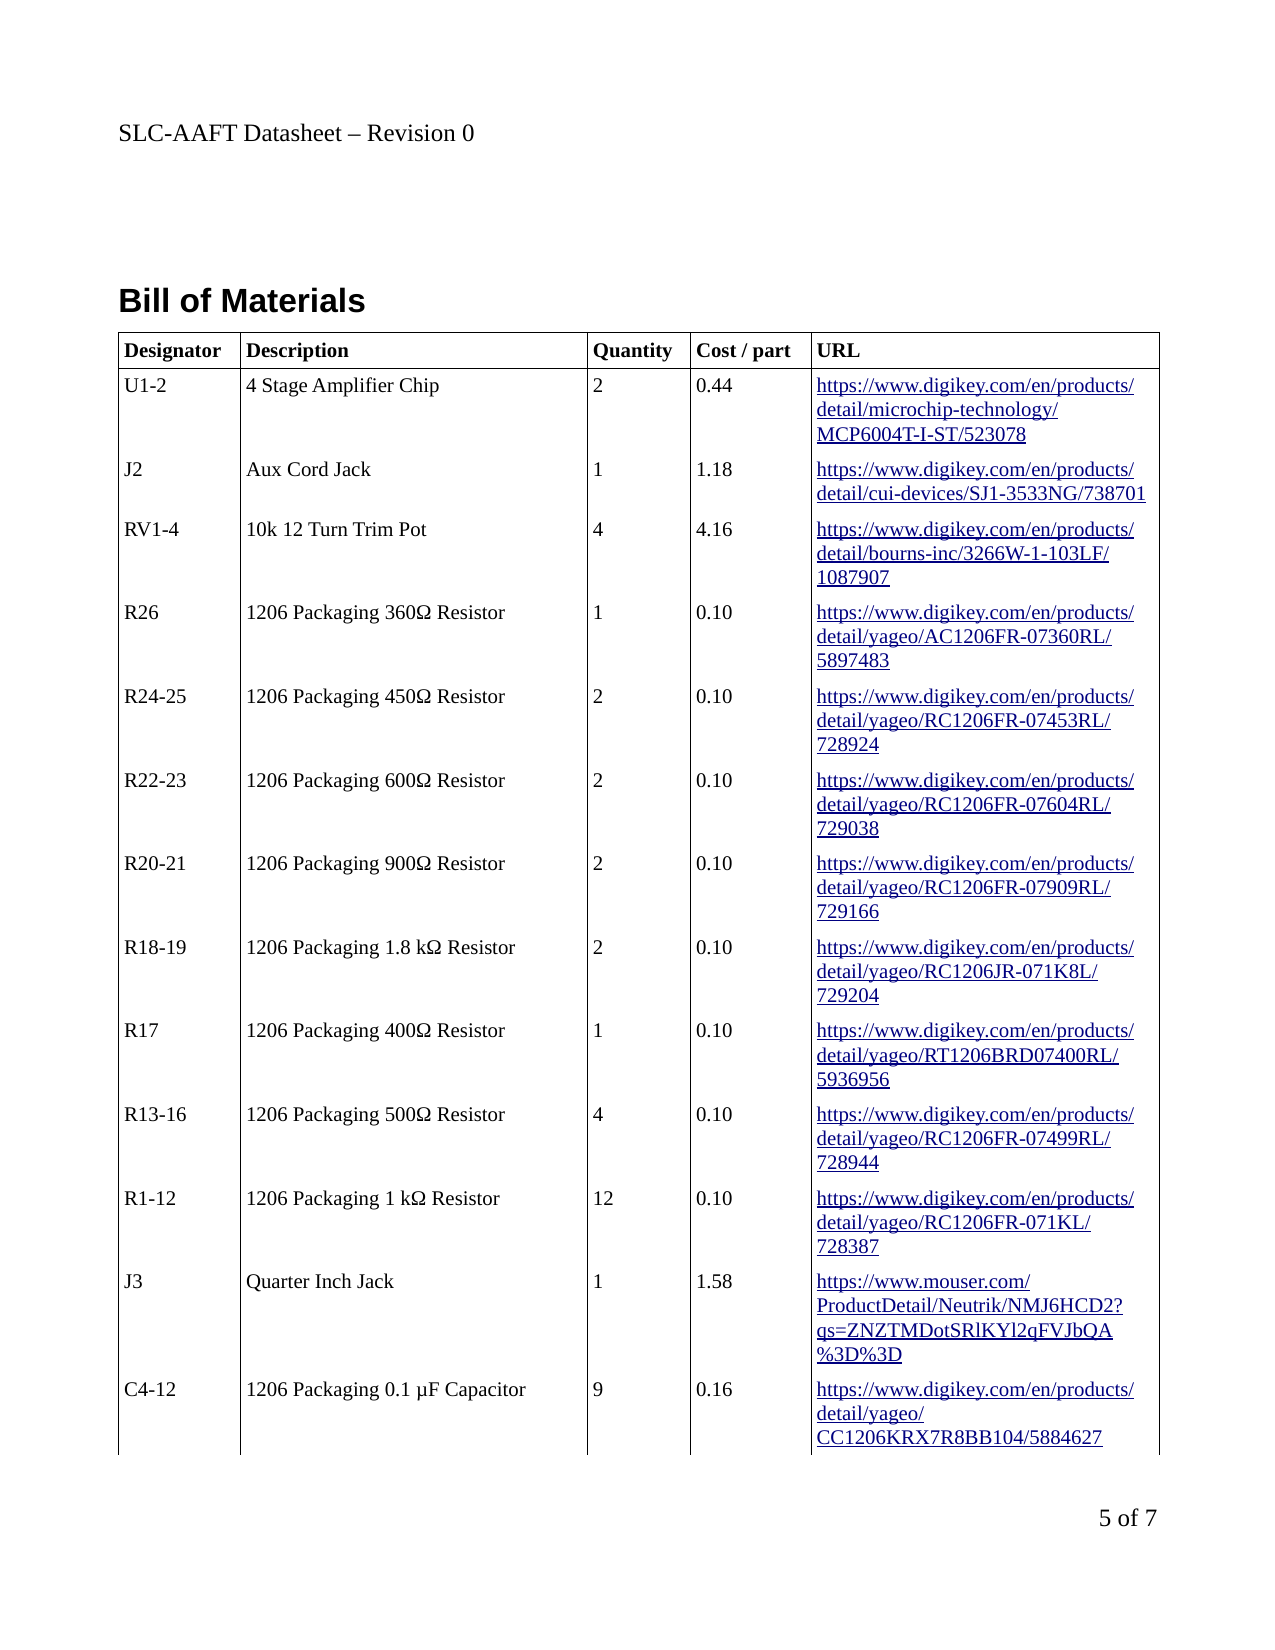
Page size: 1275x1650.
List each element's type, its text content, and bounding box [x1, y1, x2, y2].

table_cell 4 Stage Amplifier Chip [241, 369, 587, 451]
table_cell R24-25 [119, 678, 240, 762]
table_cell 1206 Packaging 0.1 µF Capacitor [241, 1371, 587, 1455]
table_cell 1206 Packaging 900Ω Resistor [241, 845, 587, 929]
table_cell 12 [588, 1180, 690, 1264]
table_cell R1-12 [119, 1180, 240, 1264]
table_cell 0.44 [691, 369, 811, 451]
table_cell U1-2 [119, 369, 240, 451]
table_cell 0.16 [691, 1371, 811, 1455]
table_cell https://www.digikey.com/en/products/detail/microchip-technology/MCP6004T-I-ST/523078 [812, 369, 1159, 451]
table_cell https://www.digikey.com/en/products/detail/bourns-inc/3266W-1-103LF/1087907 [812, 511, 1159, 594]
subtitle Bill of Materials [118, 281, 1157, 319]
table_cell 0.10 [691, 762, 811, 845]
table_cell https://www.digikey.com/en/products/detail/yageo/RC1206FR-07453RL/728924 [812, 678, 1159, 762]
table_cell 1 [588, 451, 690, 511]
table_cell 2 [588, 369, 690, 451]
table_cell Aux Cord Jack [241, 451, 587, 511]
table_cell Quarter Inch Jack [241, 1264, 587, 1371]
table_cell 1.58 [691, 1264, 811, 1371]
table_cell 2 [588, 678, 690, 762]
table_cell https://www.digikey.com/en/products/detail/yageo/RT1206BRD07400RL/5936956 [812, 1013, 1159, 1096]
table_cell 4 [588, 511, 690, 594]
table_cell J3 [119, 1264, 240, 1371]
table_cell https://www.digikey.com/en/products/detail/yageo/AC1206FR-07360RL/5897483 [812, 595, 1159, 678]
table_cell 1206 Packaging 500Ω Resistor [241, 1096, 587, 1180]
table_cell https://www.digikey.com/en/products/detail/yageo/RC1206FR-07909RL/729166 [812, 845, 1159, 929]
table_cell 4 [588, 1096, 690, 1180]
table_cell https://www.digikey.com/en/products/detail/yageo/RC1206FR-071KL/728387 [812, 1180, 1159, 1264]
table_cell 1.18 [691, 451, 811, 511]
table_cell R22-23 [119, 762, 240, 845]
table_cell https://www.mouser.com/ProductDetail/Neutrik/NMJ6HCD2?qs=ZNZTMDotSRlKYl2qFVJbQA%3D%3D [812, 1264, 1159, 1371]
table_cell 0.10 [691, 1096, 811, 1180]
table_cell 1 [588, 595, 690, 678]
table_cell 2 [588, 762, 690, 845]
table_cell 1206 Packaging 450Ω Resistor [241, 678, 587, 762]
table_cell 1206 Packaging 360Ω Resistor [241, 595, 587, 678]
table_cell C4-12 [119, 1371, 240, 1455]
table_cell https://www.digikey.com/en/products/detail/yageo/RC1206JR-071K8L/729204 [812, 929, 1159, 1013]
table_cell J2 [119, 451, 240, 511]
table_cell https://www.digikey.com/en/products/detail/yageo/CC1206KRX7R8BB104/5884627 [812, 1371, 1159, 1455]
table_cell 0.10 [691, 929, 811, 1013]
table_cell 1206 Packaging 1.8 kΩ Resistor [241, 929, 587, 1013]
table_cell 1206 Packaging 1 kΩ Resistor [241, 1180, 587, 1264]
table_cell https://www.digikey.com/en/products/detail/cui-devices/SJ1-3533NG/738701 [812, 451, 1159, 511]
table_cell RV1-4 [119, 511, 240, 594]
table_header URL [812, 333, 1159, 367]
table_cell 0.10 [691, 678, 811, 762]
table_cell 0.10 [691, 1013, 811, 1096]
table_cell 0.10 [691, 595, 811, 678]
table_header Cost / part [691, 333, 811, 367]
table_cell R13-16 [119, 1096, 240, 1180]
table_header Description [241, 333, 587, 367]
table_cell 0.10 [691, 845, 811, 929]
table_cell 1206 Packaging 400Ω Resistor [241, 1013, 587, 1096]
table_cell 1 [588, 1264, 690, 1371]
table_cell 2 [588, 929, 690, 1013]
table_cell https://www.digikey.com/en/products/detail/yageo/RC1206FR-07499RL/728944 [812, 1096, 1159, 1180]
table_cell 0.10 [691, 1180, 811, 1264]
table_header Quantity [588, 333, 690, 367]
table_cell R17 [119, 1013, 240, 1096]
table_cell 1 [588, 1013, 690, 1096]
table_cell 1206 Packaging 600Ω Resistor [241, 762, 587, 845]
table_cell R26 [119, 595, 240, 678]
table_cell 10k 12 Turn Trim Pot [241, 511, 587, 594]
table_cell R20-21 [119, 845, 240, 929]
table_cell https://www.digikey.com/en/products/detail/yageo/RC1206FR-07604RL/729038 [812, 762, 1159, 845]
table_cell 4.16 [691, 511, 811, 594]
table_header Designator [119, 333, 240, 367]
table_cell R18-19 [119, 929, 240, 1013]
table_cell 9 [588, 1371, 690, 1455]
table_cell 2 [588, 845, 690, 929]
